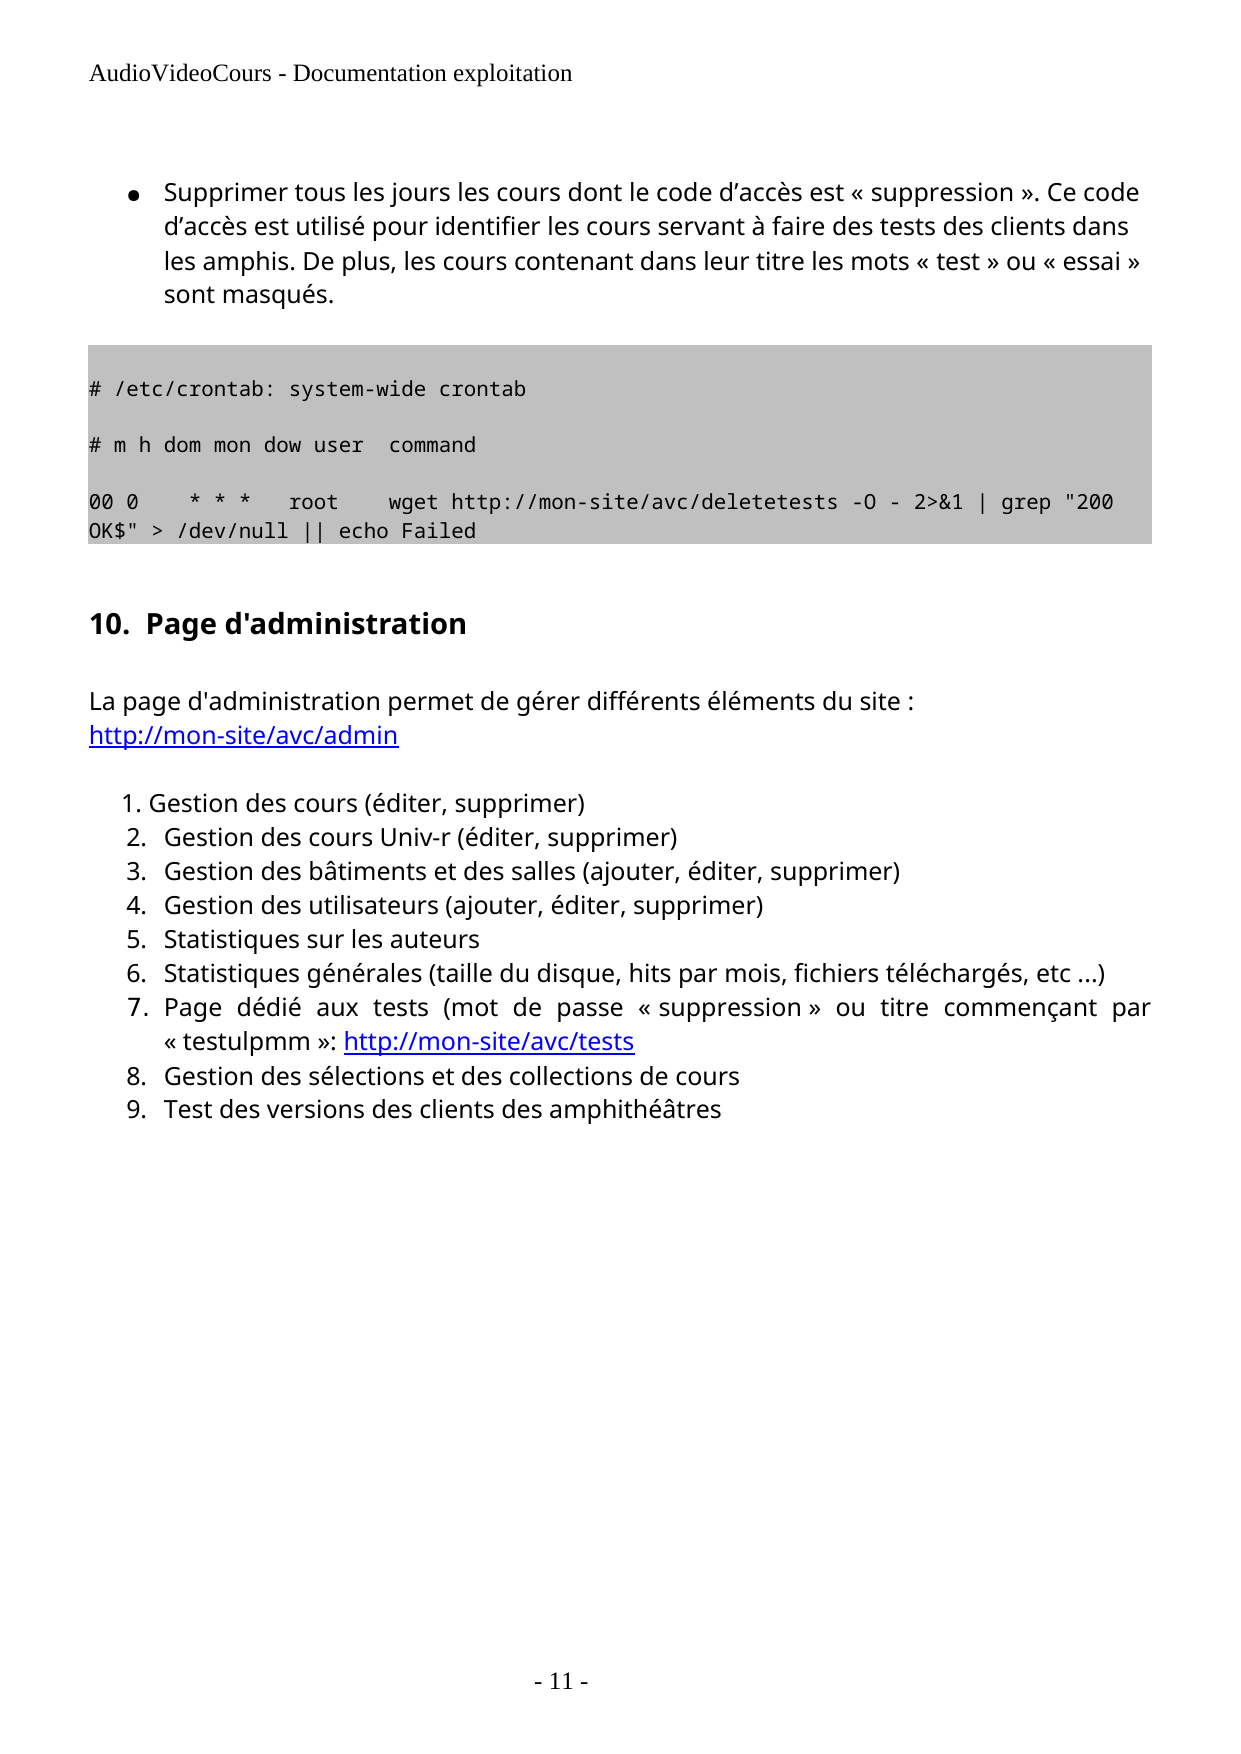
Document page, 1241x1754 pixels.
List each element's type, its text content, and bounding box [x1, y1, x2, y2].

list Supprimer tous les jours les cours dont le code d’accès est « suppression ». Ce code d’accès est utilisé pour identifier les cours servant à faire des tests des clients dans les amphis. De plus, les cours contenant dans leur titre les mots « test » ou « essai » sont masqués. [126, 175, 1152, 345]
subtitle 10. Page d'administration [88, 603, 1152, 643]
list Page dédié aux tests (mot de passe « suppression » ou titre commençant par « testulpmm »: http://mon-site/avc/tests [126, 990, 1152, 1058]
list Statistiques sur les auteurs [126, 922, 1152, 956]
text La page d'administration permet de gérer différents éléments du site : [88, 683, 1152, 717]
text http://mon-site/avc/admin [88, 717, 1152, 752]
list Test des versions des clients des amphithéâtres [126, 1092, 1152, 1126]
text 1. Gestion des cours (éditer, supprimer) [88, 786, 1152, 820]
list Gestion des cours Univ-r (éditer, supprimer) [126, 820, 1152, 854]
text # m h dom mon dow user command [88, 431, 1152, 459]
list Statistiques générales (taille du disque, hits par mois, fichiers téléchargés, etc ...) [126, 956, 1152, 990]
text # /etc/crontab: system-wide crontab [88, 345, 1152, 402]
list Gestion des bâtiments et des salles (ajouter, éditer, supprimer) [126, 854, 1152, 888]
list Gestion des utilisateurs (ajouter, éditer, supprimer) [126, 888, 1152, 922]
list Gestion des sélections et des collections de cours [126, 1058, 1152, 1092]
text 00 0 * * * root wget http://mon-site/avc/deletetests -O - 2>&1 | grep "200 OK$" > /dev/null || echo Failed [88, 487, 1152, 544]
